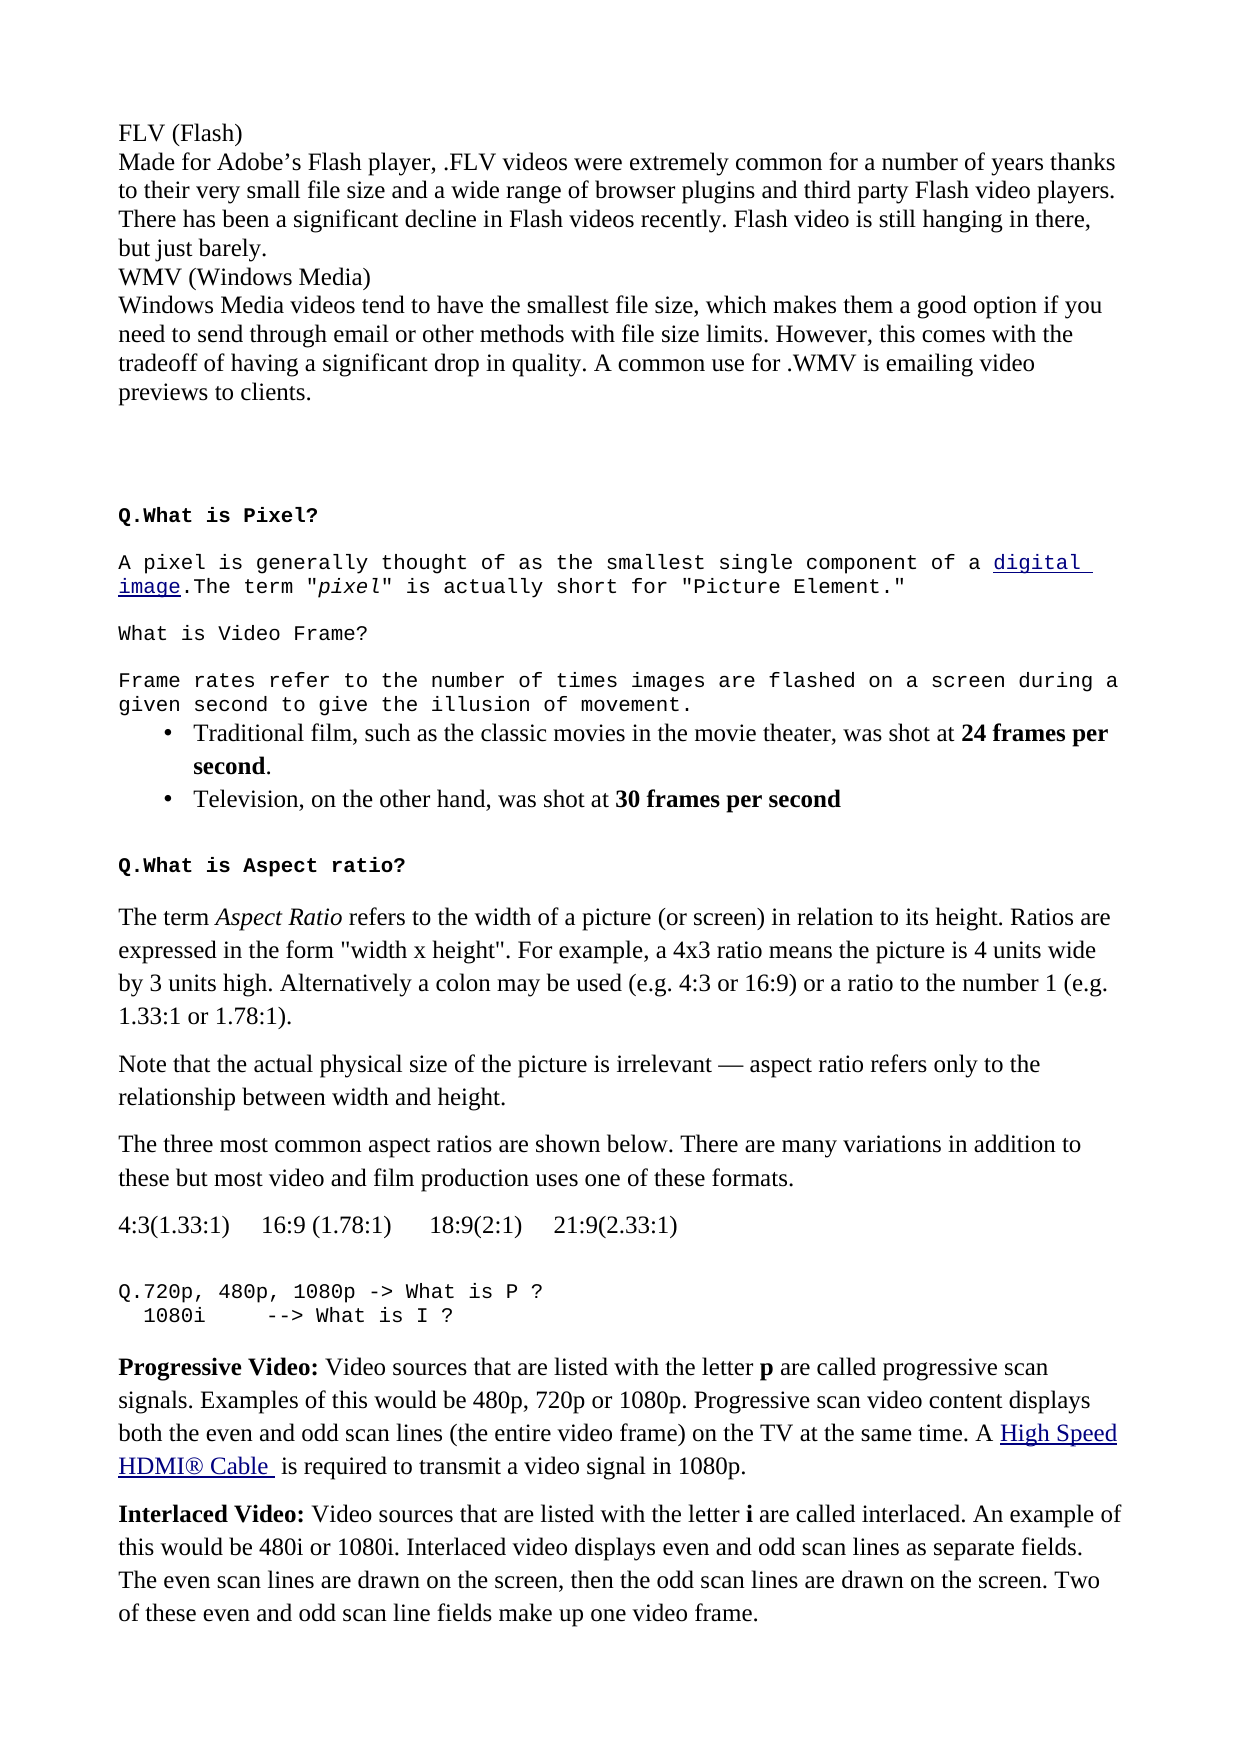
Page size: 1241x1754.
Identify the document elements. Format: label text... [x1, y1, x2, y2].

text Interlaced Video: Video sources that are listed with the letter i are called interlaced. An example of this would be 480i or 1080i. Interlaced video displays even and odd scan lines as separate fields. The even scan lines are drawn on the screen, then the odd scan lines are drawn on the screen. Two of these even and odd scan line fields make up one video frame. [118, 1499, 1122, 1627]
text Q.What is Aspect ratio? [118, 855, 1122, 879]
text 4:3(1.33:1) 16:9 (1.78:1) 18:9(2:1) 21:9(2.33:1) [118, 1210, 1122, 1239]
text FLV (Flash) [118, 118, 1122, 147]
text Frame rates refer to the number of times images are flashed on a screen during a given second to give the illusion of movement. [118, 670, 1122, 718]
text Note that the actual physical size of the picture is irrelevant — aspect ratio refers only to the relationship between width and height. [118, 1049, 1122, 1111]
text The three most common aspect ratios are shown below. There are many variations in addition to these but most video and film production uses one of these formats. [118, 1129, 1122, 1191]
list Television, on the other hand, was shot at 30 frames per second [164, 784, 1122, 812]
text Q.720p, 480p, 1080p -> What is P ? [118, 1281, 1122, 1305]
text Q.What is Pixel? [118, 505, 1122, 528]
text 1080i --> What is I ? [118, 1305, 1122, 1329]
text Made for Adobe’s Flash player, .FLV videos were extremely common for a number of years thanks to their very small file size and a wide range of browser plugins and third party Flash video players. There has been a significant decline in Flash videos recently. Flash video is still hanging in there, but just barely. [118, 147, 1122, 262]
list Traditional film, such as the classic movies in the movie theater, was shot at 24 frames per second. [164, 718, 1122, 779]
text What is Video Frame? [118, 623, 1122, 647]
text A pixel is generally thought of as the smallest single component of a digital image.The term "pixel" is actually short for "Picture Element." [118, 552, 1122, 599]
text Windows Media videos tend to have the smallest file size, which makes them a good option if you need to send through email or other methods with file size limits. However, this comes with the tradeoff of having a significant drop in quality. A common use for .WMV is emailing video previews to clients. [118, 291, 1122, 406]
text Progressive Video: Video sources that are listed with the letter p are called progressive scan signals. Examples of this would be 480p, 720p or 1080p. Progressive scan video content displays both the even and odd scan lines (the entire video frame) on the TV at the same time. A High Speed HDMI® Cable is required to transmit a video signal in 1080p. [118, 1352, 1122, 1480]
text WMV (Windows Media) [118, 262, 1122, 291]
text The term Aspect Ratio refers to the width of a picture (or screen) in relation to its height. Ratios are expressed in the form "width x height". For example, a 4x3 ratio means the picture is 4 units wide by 3 units high. Alternatively a colon may be used (e.g. 4:3 or 16:9) or a ratio to the number 1 (e.g. 1.33:1 or 1.78:1). [118, 902, 1122, 1030]
